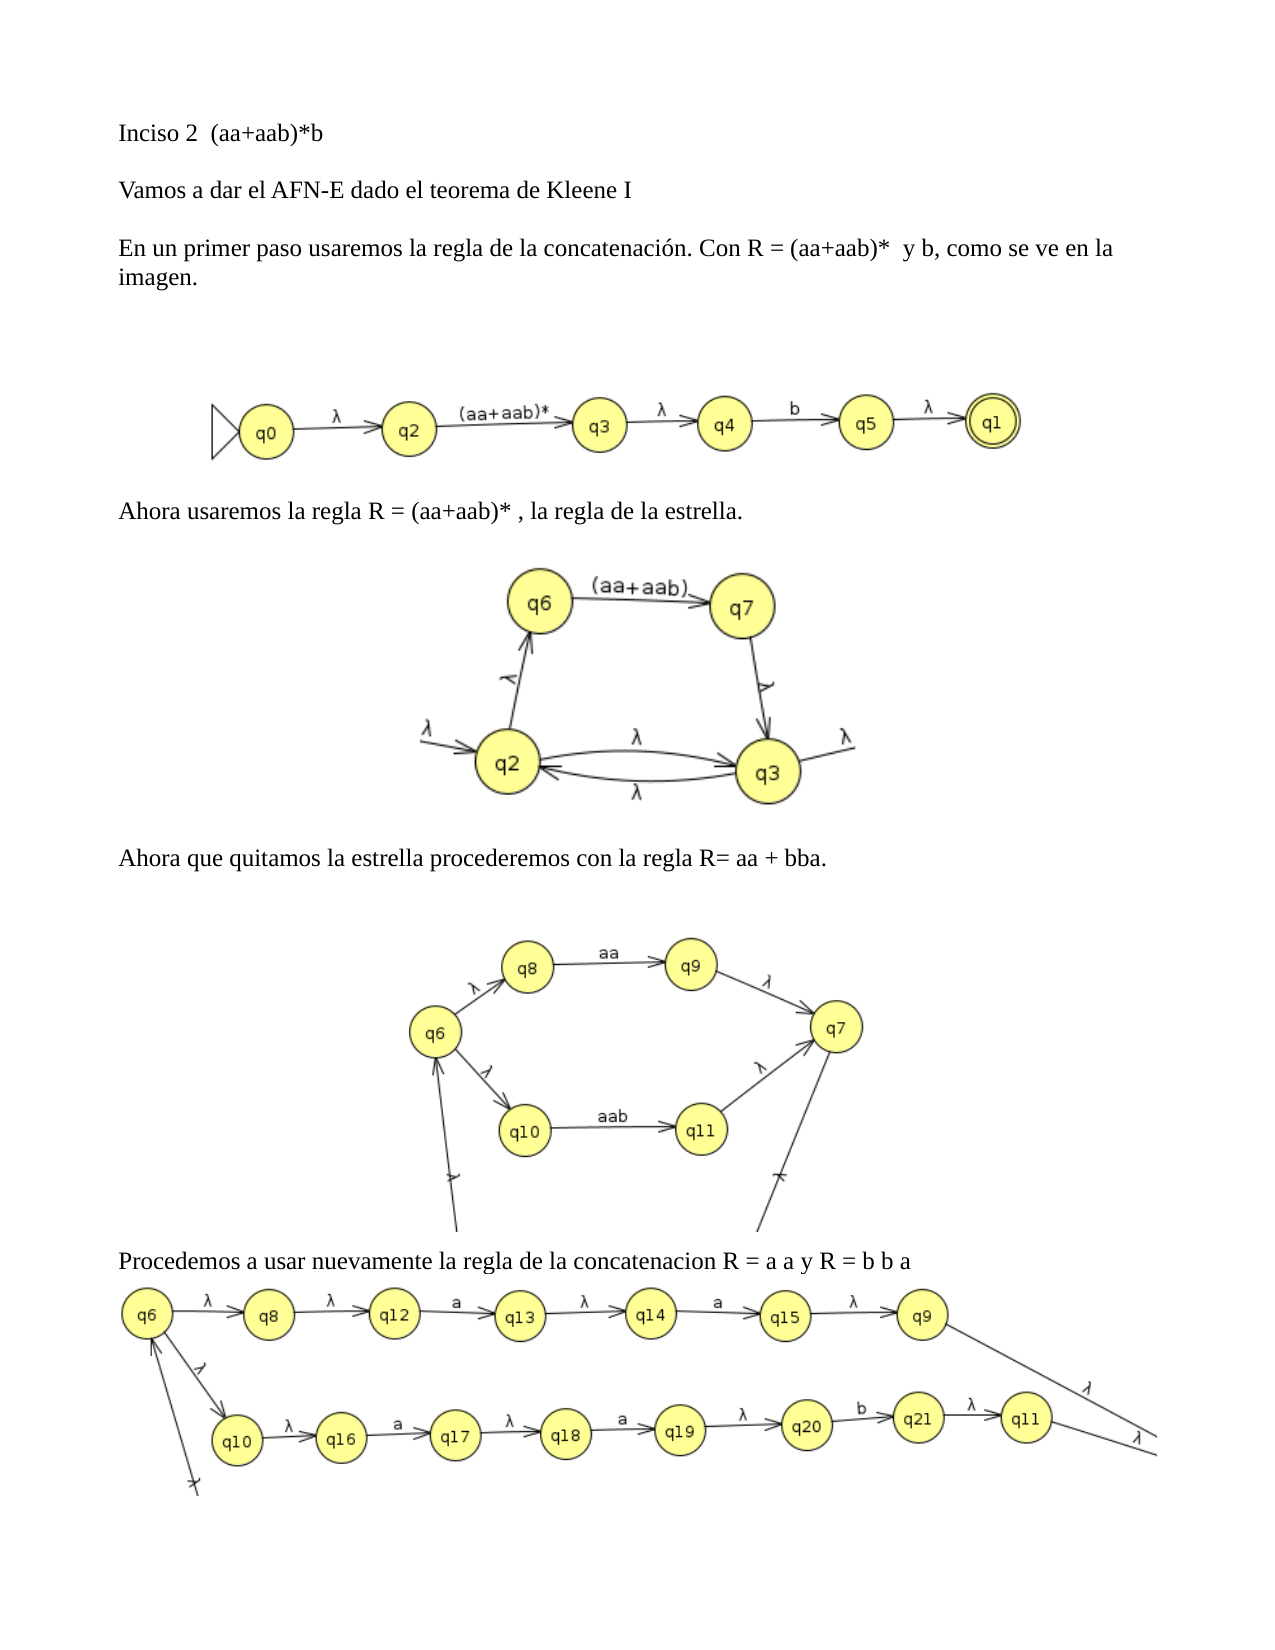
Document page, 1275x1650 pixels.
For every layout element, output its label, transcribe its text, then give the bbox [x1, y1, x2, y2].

picture [202, 348, 221, 436]
text Inciso 2 (aa+aab)*b [118, 118, 1157, 147]
picture [419, 525, 459, 697]
text Ahora que quitamos la estrella procederemos con la regla R= aa + bba. [118, 525, 1157, 872]
text Procedemos a usar nuevamente la regla de la concatenacion R = a a y R = b b a [118, 1246, 1157, 1275]
text Vamos a dar el AFN-E dado el teorema de Kleene I [118, 176, 1157, 204]
picture [390, 901, 429, 1056]
text Ahora usaremos la regla R = (aa+aab)* , la regla de la estrella. [118, 348, 1157, 525]
text En un primer paso usaremos la regla de la concatenación. Con R = (aa+aab)* y b, como se ve en la imagen. [118, 233, 1157, 291]
picture [118, 1274, 189, 1373]
